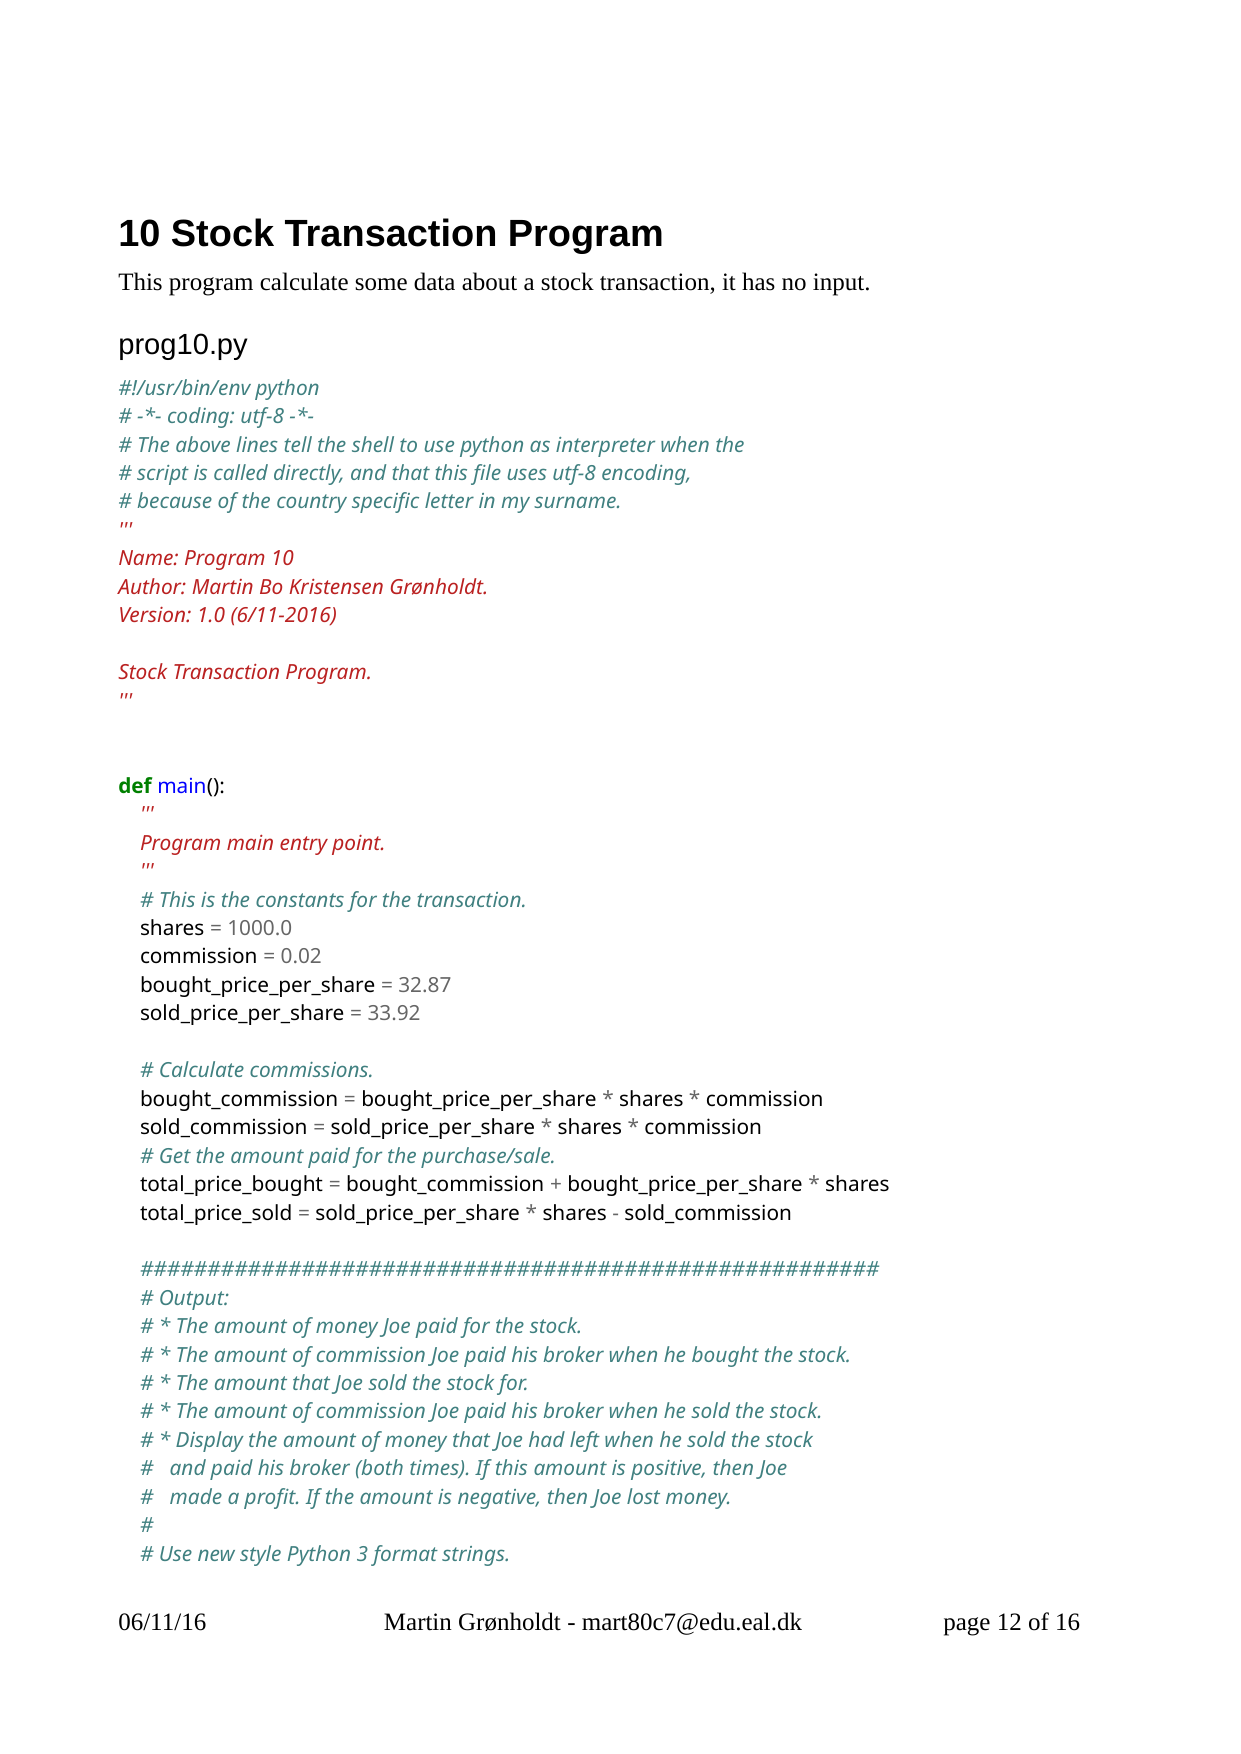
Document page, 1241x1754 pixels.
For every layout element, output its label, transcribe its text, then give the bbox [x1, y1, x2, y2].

text This program calculate some data about a stock transaction, it has no input. [118, 267, 1122, 296]
text # * The amount of commission Joe paid his broker when he bought the stock. [118, 1340, 1122, 1368]
text # script is called directly, and that this file uses utf-8 encoding, [118, 458, 1122, 487]
text ''' [118, 799, 1122, 828]
text ''' [118, 515, 1122, 543]
text ####################################################### [118, 1254, 1122, 1283]
subtitle 10 Stock Transaction Program [118, 211, 1122, 255]
text # Use new style Python 3 format strings. [118, 1539, 1122, 1567]
text ''' [118, 686, 1122, 714]
subtitle prog10.py [118, 327, 1122, 360]
text # and paid his broker (both times). If this amount is positive, then Joe [118, 1453, 1122, 1482]
text shares = 1000.0 [118, 913, 1122, 942]
text Author: Martin Bo Kristensen Grønholdt. [118, 572, 1122, 600]
text # Output: [118, 1283, 1122, 1311]
text commission = 0.02 [118, 942, 1122, 970]
text def main(): [118, 771, 1122, 799]
text # * The amount of commission Joe paid his broker when he sold the stock. [118, 1397, 1122, 1425]
text total_price_bought = bought_commission + bought_price_per_share * shares [118, 1169, 1122, 1198]
text bought_price_per_share = 32.87 [118, 970, 1122, 998]
text bought_commission = bought_price_per_share * shares * commission [118, 1084, 1122, 1112]
text # * The amount of money Joe paid for the stock. [118, 1311, 1122, 1340]
text Version: 1.0 (6/11-2016) [118, 600, 1122, 629]
text # This is the constants for the transaction. [118, 885, 1122, 913]
text Program main entry point. [118, 828, 1122, 856]
text Stock Transaction Program. [118, 657, 1122, 686]
text # * The amount that Joe sold the stock for. [118, 1368, 1122, 1397]
text # [118, 1510, 1122, 1539]
text # * Display the amount of money that Joe had left when he sold the stock [118, 1425, 1122, 1453]
text # because of the country specific letter in my surname. [118, 487, 1122, 515]
text sold_price_per_share = 33.92 [118, 998, 1122, 1027]
text # The above lines tell the shell to use python as interpreter when the [118, 430, 1122, 458]
text Name: Program 10 [118, 543, 1122, 572]
text ''' [118, 856, 1122, 885]
text total_price_sold = sold_price_per_share * shares - sold_commission [118, 1198, 1122, 1226]
text # made a profit. If the amount is negative, then Joe lost money. [118, 1482, 1122, 1510]
text #!/usr/bin/env python [118, 373, 1122, 401]
text # -*- coding: utf-8 -*- [118, 401, 1122, 430]
text # Calculate commissions. [118, 1055, 1122, 1084]
text sold_commission = sold_price_per_share * shares * commission [118, 1112, 1122, 1141]
text # Get the amount paid for the purchase/sale. [118, 1141, 1122, 1169]
